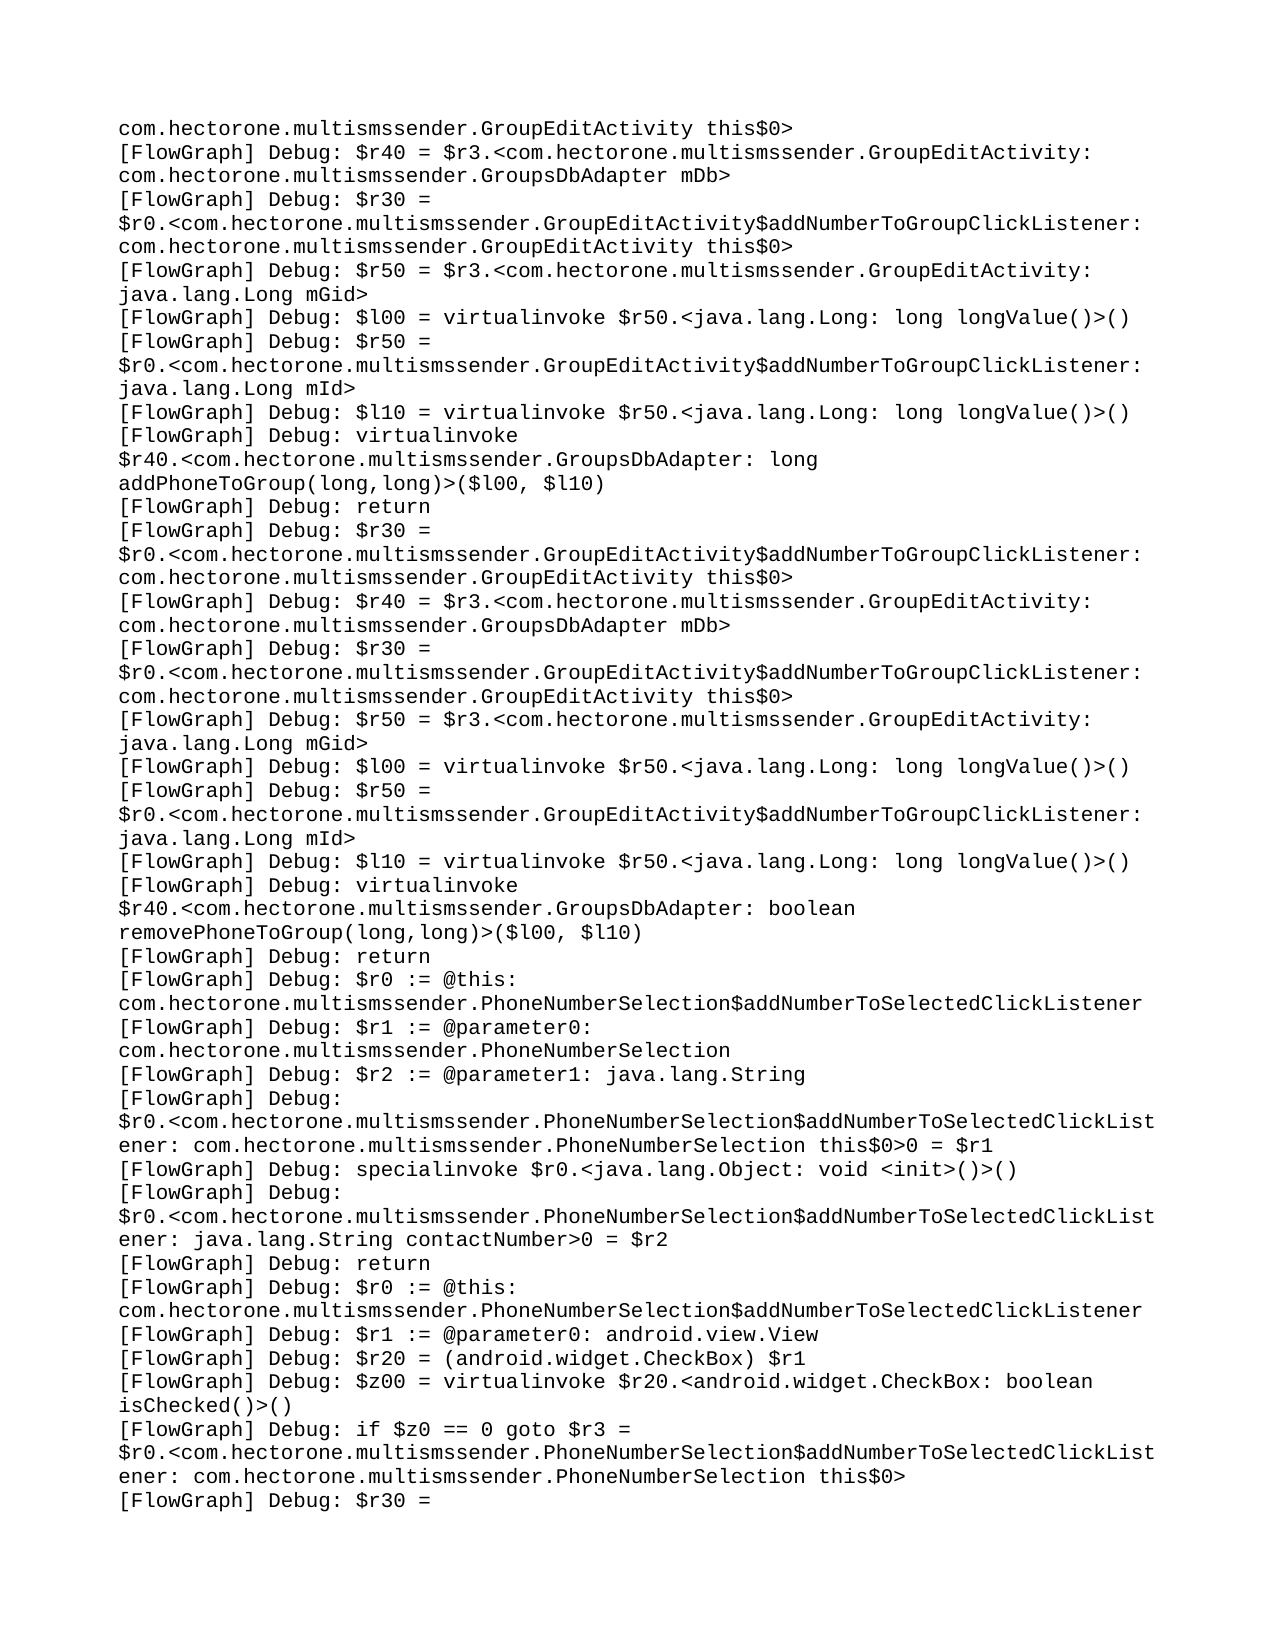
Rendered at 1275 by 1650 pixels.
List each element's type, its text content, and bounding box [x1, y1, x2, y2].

text com.hectorone.multismssender.GroupEditActivity this$0> [118, 118, 1157, 142]
text [FlowGraph] Debug: specialinvoke $r0.<java.lang.Object: void <init>()>() [118, 1158, 1157, 1182]
text [FlowGraph] Debug: $r0.<com.hectorone.multismssender.PhoneNumberSelection$addNumberToSelectedClickListener: com.hectorone.multismssender.PhoneNumberSelection this$0>0 = $r1 [118, 1088, 1157, 1158]
text [FlowGraph] Debug: $r40 = $r3.<com.hectorone.multismssender.GroupEditActivity: com.hectorone.multismssender.GroupsDbAdapter mDb> [118, 142, 1157, 189]
text [FlowGraph] Debug: $r20 = (android.widget.CheckBox) $r1 [118, 1348, 1157, 1371]
text [FlowGraph] Debug: virtualinvoke $r40.<com.hectorone.multismssender.GroupsDbAdapter: long addPhoneToGroup(long,long)>($l00, $l10) [118, 426, 1157, 496]
text [FlowGraph] Debug: $r50 = $r3.<com.hectorone.multismssender.GroupEditActivity: java.lang.Long mGid> [118, 260, 1157, 307]
text [FlowGraph] Debug: $r2 := @parameter1: java.lang.String [118, 1064, 1157, 1088]
text [FlowGraph] Debug: return [118, 496, 1157, 520]
text [FlowGraph] Debug: $r30 = $r0.<com.hectorone.multismssender.GroupEditActivity$addNumberToGroupClickListener: com.hectorone.multismssender.GroupEditActivity this$0> [118, 520, 1157, 591]
text [FlowGraph] Debug: $z00 = virtualinvoke $r20.<android.widget.CheckBox: boolean isChecked()>() [118, 1371, 1157, 1419]
text [FlowGraph] Debug: $l00 = virtualinvoke $r50.<java.lang.Long: long longValue()>() [118, 307, 1157, 331]
text [FlowGraph] Debug: $l10 = virtualinvoke $r50.<java.lang.Long: long longValue()>() [118, 851, 1157, 875]
text [FlowGraph] Debug: $l00 = virtualinvoke $r50.<java.lang.Long: long longValue()>() [118, 757, 1157, 780]
text [FlowGraph] Debug: $r40 = $r3.<com.hectorone.multismssender.GroupEditActivity: com.hectorone.multismssender.GroupsDbAdapter mDb> [118, 591, 1157, 638]
text [FlowGraph] Debug: $r0.<com.hectorone.multismssender.PhoneNumberSelection$addNumberToSelectedClickListener: java.lang.String contactNumber>0 = $r2 [118, 1182, 1157, 1253]
text [FlowGraph] Debug: $r30 = $r0.<com.hectorone.multismssender.GroupEditActivity$addNumberToGroupClickListener: com.hectorone.multismssender.GroupEditActivity this$0> [118, 189, 1157, 260]
text [FlowGraph] Debug: $r0 := @this: com.hectorone.multismssender.PhoneNumberSelection$addNumberToSelectedClickListener [118, 1277, 1157, 1324]
text [FlowGraph] Debug: $r30 = [118, 1489, 1157, 1513]
text [FlowGraph] Debug: $r30 = $r0.<com.hectorone.multismssender.GroupEditActivity$addNumberToGroupClickListener: com.hectorone.multismssender.GroupEditActivity this$0> [118, 638, 1157, 709]
text [FlowGraph] Debug: $r50 = $r0.<com.hectorone.multismssender.GroupEditActivity$addNumberToGroupClickListener: java.lang.Long mId> [118, 331, 1157, 402]
text [FlowGraph] Debug: if $z0 == 0 goto $r3 = $r0.<com.hectorone.multismssender.PhoneNumberSelection$addNumberToSelectedClickListener: com.hectorone.multismssender.PhoneNumberSelection this$0> [118, 1419, 1157, 1489]
text [FlowGraph] Debug: $r1 := @parameter0: android.view.View [118, 1324, 1157, 1348]
text [FlowGraph] Debug: return [118, 946, 1157, 969]
text [FlowGraph] Debug: $r1 := @parameter0: com.hectorone.multismssender.PhoneNumberSelection [118, 1017, 1157, 1064]
text [FlowGraph] Debug: return [118, 1253, 1157, 1277]
text [FlowGraph] Debug: $r0 := @this: com.hectorone.multismssender.PhoneNumberSelection$addNumberToSelectedClickListener [118, 969, 1157, 1017]
text [FlowGraph] Debug: $r50 = $r3.<com.hectorone.multismssender.GroupEditActivity: java.lang.Long mGid> [118, 709, 1157, 757]
text [FlowGraph] Debug: $l10 = virtualinvoke $r50.<java.lang.Long: long longValue()>() [118, 402, 1157, 426]
text [FlowGraph] Debug: $r50 = $r0.<com.hectorone.multismssender.GroupEditActivity$addNumberToGroupClickListener: java.lang.Long mId> [118, 780, 1157, 851]
text [FlowGraph] Debug: virtualinvoke $r40.<com.hectorone.multismssender.GroupsDbAdapter: boolean removePhoneToGroup(long,long)>($l00, $l10) [118, 875, 1157, 946]
